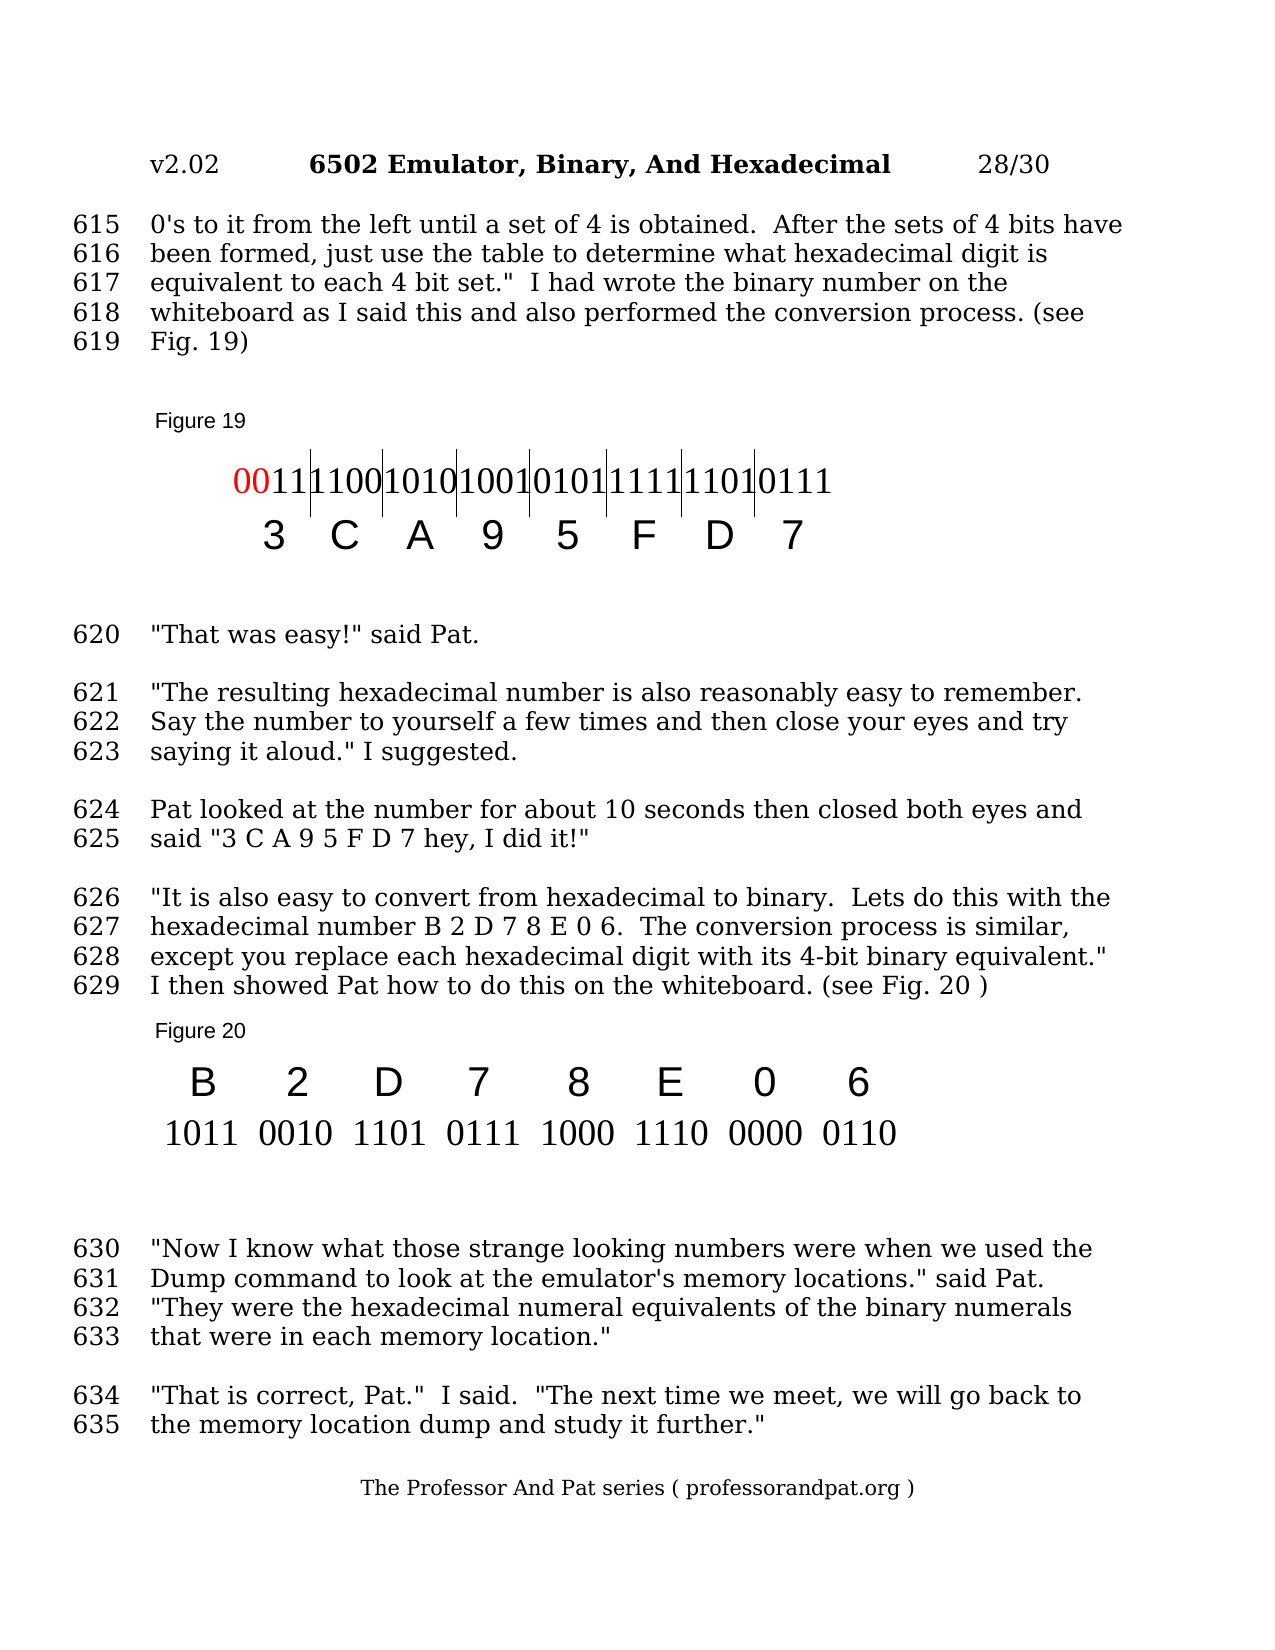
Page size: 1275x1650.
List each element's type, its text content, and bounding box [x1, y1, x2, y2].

text Pat looked at the number for about 10 seconds then closed both eyes and said "3 C A 9 5 F D 7 hey, I did it!" [150, 795, 1125, 854]
text "Now I know what those strange looking numbers were when we used the Dump command to look at the emulator's memory locations." said Pat. "They were the hexadecimal numeral equivalents of the binary numerals that were in each memory location." [150, 1234, 1125, 1352]
text "That was easy!" said Pat. [150, 620, 1125, 649]
text "It is also easy to convert from hexadecimal to binary. Lets do this with the hexadecimal number B 2 D 7 8 E 0 6. The conversion process is similar, except you replace each hexadecimal digit with its 4-bit binary equivalent." I then showed Pat how to do this on the whiteboard. (see Fig. 20 ) [150, 883, 1125, 1000]
text "Very easy." I said. "All you need to do is to use this table to either replace each hexadecimal digit with its 4-bit binary equivalent or to replace each set of 4-bit binary numerals with its hexadecimal equivalent. For example, to convert the binary numeral 111100101010010101111111010111 into hexadecimal, you start at the right side of the numeral then move to the left and break it into sets of 4 bits. If the leftmost group does not have enough bits to form a set of 4, add 0's to it from the left until a set of 4 is obtained. After the sets of 4 bits have been formed, just use the table to determine what hexadecimal digit is equivalent to each 4 bit set." I had wrote the binary number on the whiteboard as I said this and also performed the conversion process. (see Fig. 19) [150, 210, 1125, 356]
text "That is correct, Pat." I said. "The next time we meet, we will go back to the memory location dump and study it further." [150, 1381, 1125, 1439]
text "The resulting hexadecimal number is also reasonably easy to remember. Say the number to yourself a few times and then close your eyes and try saying it aloud." I suggested. [150, 678, 1125, 766]
